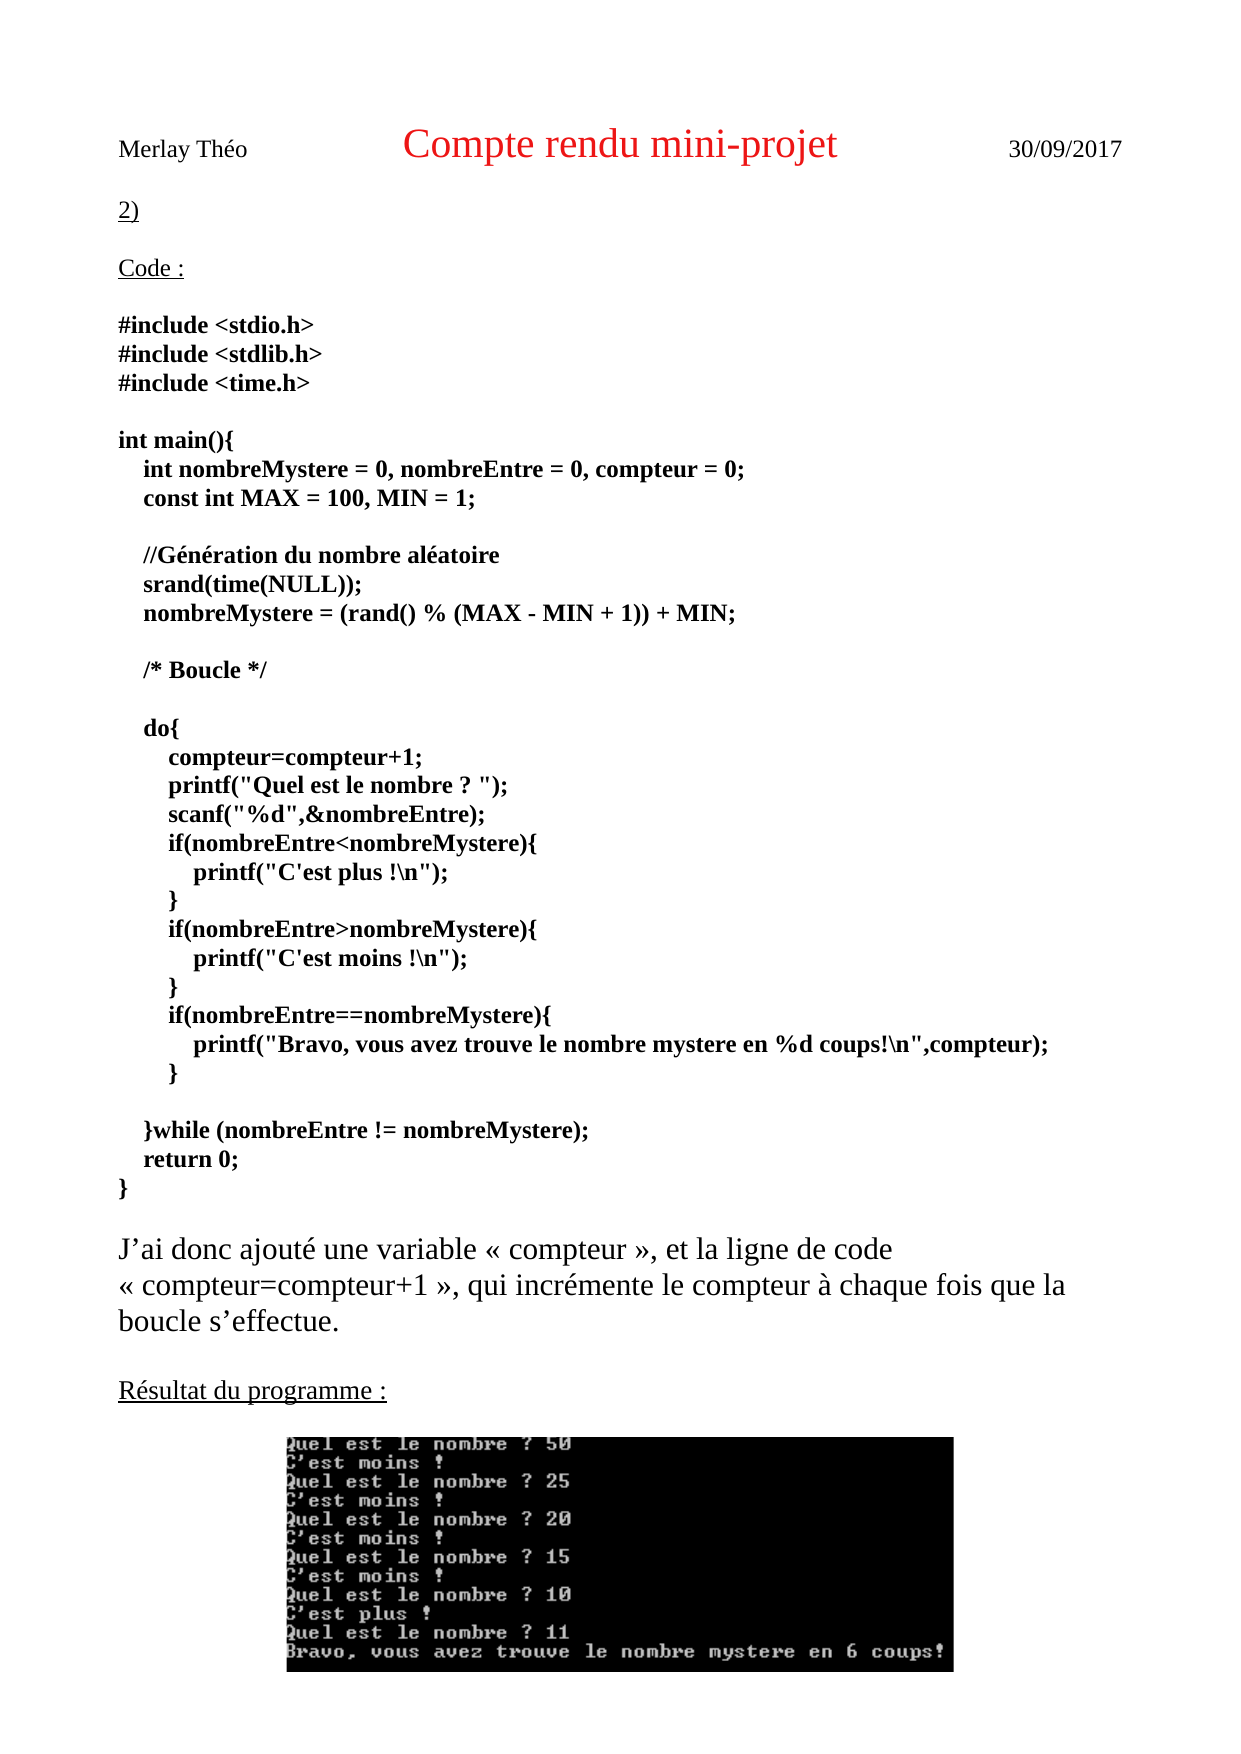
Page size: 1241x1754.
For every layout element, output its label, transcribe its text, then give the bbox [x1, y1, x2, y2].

text #include <time.h> [118, 368, 1122, 397]
text return 0; [118, 1144, 1122, 1173]
text printf("Bravo, vous avez trouve le nombre mystere en %d coups!\n",compteur); [118, 1029, 1122, 1058]
text printf("C'est moins !\n"); [118, 943, 1122, 972]
text #include <stdio.h> [118, 311, 1122, 339]
text printf("C'est plus !\n"); [118, 857, 1122, 886]
text #include <stdlib.h> [118, 339, 1122, 368]
text } [118, 1173, 1122, 1202]
text nombreMystere = (rand() % (MAX - MIN + 1)) + MIN; [118, 598, 1122, 627]
text Résultat du programme : [118, 1374, 1122, 1405]
text const int MAX = 100, MIN = 1; [118, 483, 1122, 512]
text do{ [118, 713, 1122, 742]
text } [118, 1058, 1122, 1087]
picture [286, 1437, 954, 1672]
text if(nombreEntre<nombreMystere){ [118, 828, 1122, 857]
text if(nombreEntre>nombreMystere){ [118, 914, 1122, 943]
text int main(){ [118, 426, 1122, 454]
text srand(time(NULL)); [118, 569, 1122, 598]
text }while (nombreEntre != nombreMystere); [118, 1116, 1122, 1144]
text J’ai donc ajouté une variable « compteur », et la ligne de code « compteur=compteur+1 », qui incrémente le compteur à chaque fois que la boucle s’effectue. [118, 1231, 1122, 1338]
text scanf("%d",&nombreEntre); [118, 799, 1122, 828]
text } [118, 886, 1122, 914]
text 2) [118, 196, 1122, 224]
text Code : [118, 253, 1122, 282]
text int nombreMystere = 0, nombreEntre = 0, compteur = 0; [118, 454, 1122, 483]
text compteur=compteur+1; [118, 742, 1122, 771]
text printf("Quel est le nombre ? "); [118, 771, 1122, 799]
text //Génération du nombre aléatoire [118, 541, 1122, 569]
text } [118, 972, 1122, 1001]
text /* Boucle */ [118, 656, 1122, 684]
text if(nombreEntre==nombreMystere){ [118, 1001, 1122, 1029]
